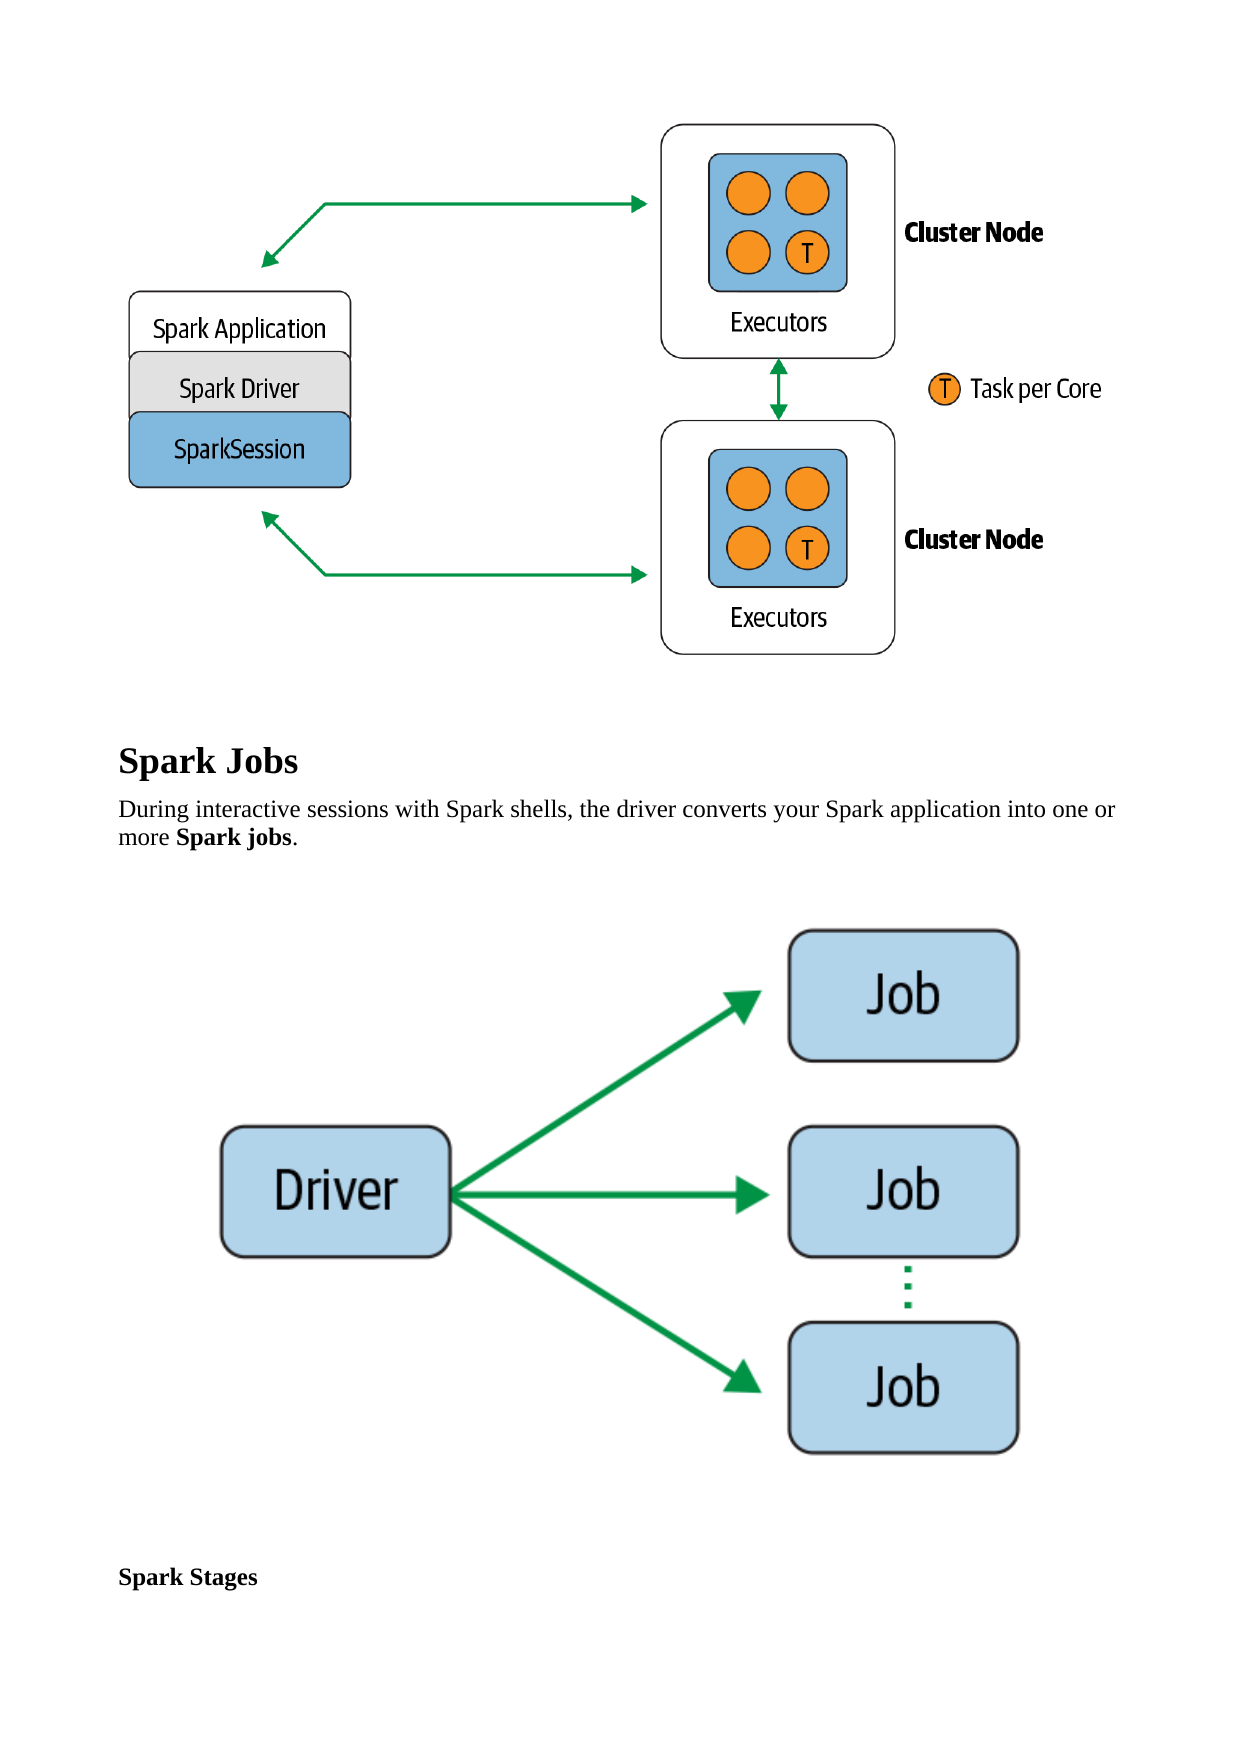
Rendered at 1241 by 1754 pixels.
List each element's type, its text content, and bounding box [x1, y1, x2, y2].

text Spark Stages [118, 1562, 1122, 1591]
text During interactive sessions with Spark shells, the driver converts your Spark application into one or more Spark jobs. [118, 794, 1122, 851]
subtitle Spark Jobs [118, 738, 1122, 781]
picture [199, 908, 1041, 1476]
picture [118, 118, 1123, 660]
